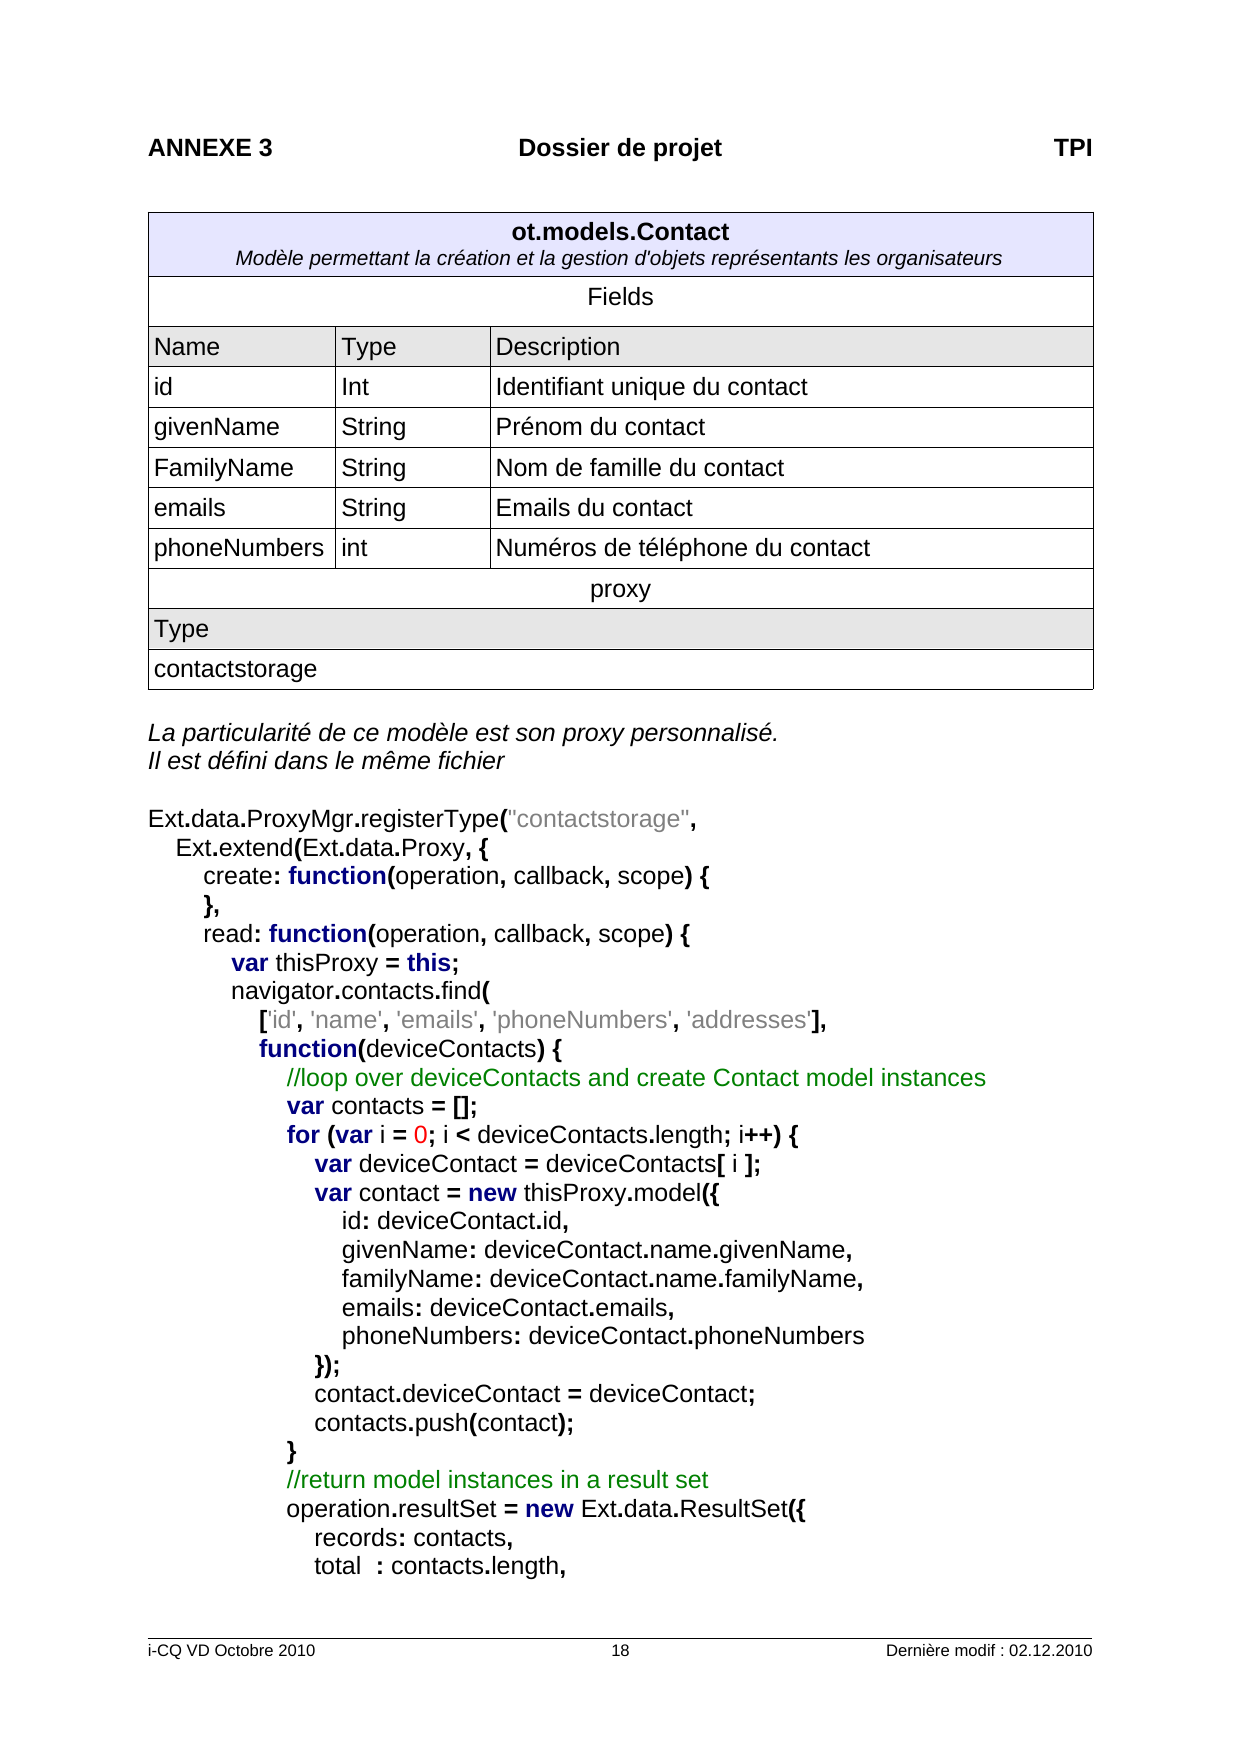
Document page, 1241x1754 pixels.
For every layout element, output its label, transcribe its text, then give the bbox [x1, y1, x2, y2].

table_cell String [336, 488, 490, 527]
table_cell Type [149, 609, 1093, 648]
text Ext.data.ProxyMgr.registerType("contactstorage", [148, 804, 1092, 833]
text contact.deviceContact = deviceContact; [148, 1379, 1092, 1408]
text //return model instances in a result set [148, 1465, 1092, 1494]
table_cell Identifiant unique du contact [491, 367, 1093, 407]
table_cell givenName [149, 408, 335, 447]
text for (var i = 0; i < deviceContacts.length; i++) { [148, 1120, 1092, 1149]
text familyName: deviceContact.name.familyName, [148, 1264, 1092, 1293]
table_cell FamilyName [149, 448, 335, 487]
table_cell Fields [149, 277, 1093, 326]
text navigator.contacts.find( [148, 976, 1092, 1005]
text }); [148, 1350, 1092, 1379]
text var thisProxy = this; [148, 948, 1092, 976]
text } [148, 1436, 1092, 1465]
text function(deviceContacts) { [148, 1034, 1092, 1063]
text id: deviceContact.id, [148, 1206, 1092, 1235]
text contacts.push(contact); [148, 1408, 1092, 1436]
text Il est défini dans le même fichier [148, 746, 1092, 775]
text total : contacts.length, [148, 1551, 1092, 1580]
table_cell String [336, 408, 490, 447]
text //loop over deviceContacts and create Contact model instances [148, 1063, 1092, 1091]
table_cell id [149, 367, 335, 407]
table_cell Description [491, 327, 1093, 366]
table_cell proxy [149, 569, 1093, 608]
table_cell phoneNumbers [149, 529, 335, 568]
table_cell Name [149, 327, 335, 366]
text Ext.extend(Ext.data.Proxy, { [148, 833, 1092, 861]
text phoneNumbers: deviceContact.phoneNumbers [148, 1321, 1092, 1350]
text operation.resultSet = new Ext.data.ResultSet({ [148, 1494, 1092, 1523]
text }, [148, 890, 1092, 919]
table_cell Numéros de téléphone du contact [491, 529, 1093, 568]
table_cell Type [336, 327, 490, 366]
table_header ot.models.Contact Modèle permettant la création et la gestion d'objets représentants les organisateurs [149, 213, 1093, 276]
text create: function(operation, callback, scope) { [148, 861, 1092, 890]
table_cell Nom de famille du contact [491, 448, 1093, 487]
table_cell int [336, 529, 490, 568]
table_cell contactstorage [149, 650, 1093, 689]
table_cell emails [149, 488, 335, 527]
table_cell Emails du contact [491, 488, 1093, 527]
text ['id', 'name', 'emails', 'phoneNumbers', 'addresses'], [148, 1005, 1092, 1034]
text var deviceContact = deviceContacts[ i ]; [148, 1149, 1092, 1178]
table_cell Int [336, 367, 490, 407]
text records: contacts, [148, 1523, 1092, 1551]
text La particularité de ce modèle est son proxy personnalisé. [148, 718, 1092, 746]
text read: function(operation, callback, scope) { [148, 919, 1092, 948]
text givenName: deviceContact.name.givenName, [148, 1235, 1092, 1264]
text var contacts = []; [148, 1091, 1092, 1120]
table_cell String [336, 448, 490, 487]
text emails: deviceContact.emails, [148, 1293, 1092, 1321]
text var contact = new thisProxy.model({ [148, 1178, 1092, 1206]
table_cell Prénom du contact [491, 408, 1093, 447]
